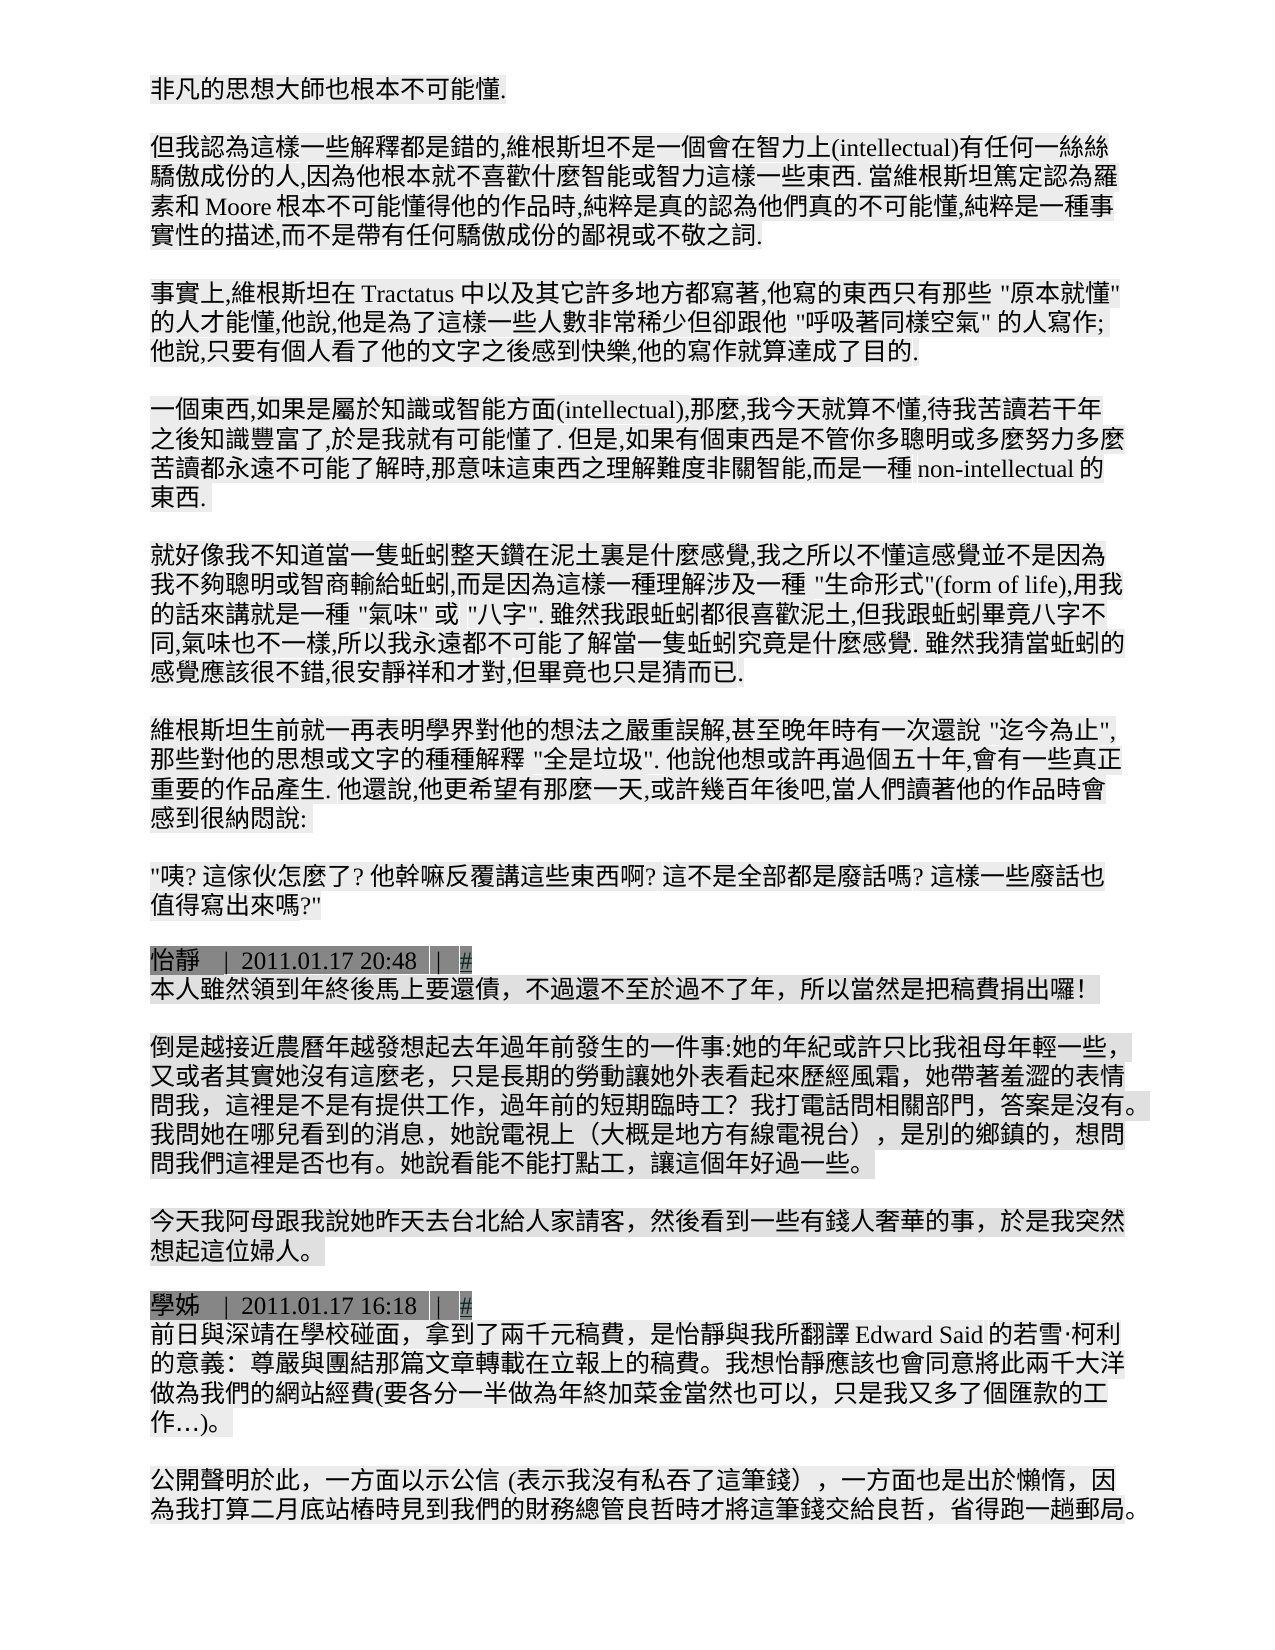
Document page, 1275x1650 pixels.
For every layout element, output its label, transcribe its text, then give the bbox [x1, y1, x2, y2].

text 怡靜 | 2011.01.17 20:48 | # [150, 946, 1125, 975]
text 非凡的思想大師也根本不可能懂. 但我認為這樣一些解釋都是錯的,維根斯坦不是一個會在智力上(intellectual)有任何一絲絲驕傲成份的人,因為他根本就不喜歡什麼智能或智力這樣一些東西. 當維根斯坦篤定認為羅素和Moore根本不可能懂得他的作品時,純粹是真的認為他們真的不可能懂,純粹是一種事實性的描述,而不是帶有任何驕傲成份的鄙視或不敬之詞. 事實上,維根斯坦在Tractatus 中以及其它許多地方都寫著,他寫的東西只有那些 "原本就懂" 的人才能懂,他說,他是為了這樣一些人數非常稀少但卻跟他 "呼吸著同樣空氣" 的人寫作; 他說,只要有個人看了他的文字之後感到快樂,他的寫作就算達成了目的. 一個東西,如果是屬於知識或智能方面(intellectual),那麼,我今天就算不懂,待我苦讀若干年之後知識豐富了,於是我就有可能懂了. 但是,如果有個東西是不管你多聰明或多麼努力多麼苦讀都永遠不可能了解時,那意味這東西之理解難度非關智能,而是一種non-intellectual的東西. 就好像我不知道當一隻蚯蚓整天鑽在泥土裏是什麼感覺,我之所以不懂這感覺並不是因為我不夠聰明或智商輸給蚯蚓,而是因為這樣一種理解涉及一種 "生命形式"(form of life),用我的話來講就是一種 "氣味" 或 "八字". 雖然我跟蚯蚓都很喜歡泥土,但我跟蚯蚓畢竟八字不同,氣味也不一樣,所以我永遠都不可能了解當一隻蚯蚓究竟是什麼感覺. 雖然我猜當蚯蚓的感覺應該很不錯,很安靜祥和才對,但畢竟也只是猜而已. 維根斯坦生前就一再表明學界對他的想法之嚴重誤解,甚至晚年時有一次還說 "迄今為止",那些對他的思想或文字的種種解釋 "全是垃圾". 他說他想或許再過個五十年,會有一些真正重要的作品產生. 他還說,他更希望有那麼一天,或許幾百年後吧,當人們讀著他的作品時會感到很納悶說: "咦? 這傢伙怎麼了? 他幹嘛反覆講這些東西啊? 這不是全部都是廢話嗎? 這樣一些廢話也值得寫出來嗎?" [150, 75, 1125, 921]
text 學姊 | 2011.01.17 16:18 | # [150, 1291, 1125, 1320]
text 本人雖然領到年終後馬上要還債，不過還不至於過不了年，所以當然是把稿費捐出囉！ 倒是越接近農曆年越發想起去年過年前發生的一件事:她的年紀或許只比我祖母年輕一些，又或者其實她沒有這麼老，只是長期的勞動讓她外表看起來歷經風霜，她帶著羞澀的表情問我，這裡是不是有提供工作，過年前的短期臨時工？我打電話問相關部門，答案是沒有。我問她在哪兒看到的消息，她說電視上（大概是地方有線電視台），是別的鄉鎮的，想問問我們這裡是否也有。她說看能不能打點工，讓這個年好過一些。 今天我阿母跟我說她昨天去台北給人家請客，然後看到一些有錢人奢華的事，於是我突然想起這位婦人。 [150, 975, 1125, 1266]
text 前日與深靖在學校碰面，拿到了兩千元稿費，是怡靜與我所翻譯Edward Said的若雪‧柯利的意義：尊嚴與團結那篇文章轉載在立報上的稿費。我想怡靜應該也會同意將此兩千大洋做為我們的網站經費(要各分一半做為年終加菜金當然也可以，只是我又多了個匯款的工作…)。 公開聲明於此，一方面以示公信 (表示我沒有私吞了這筆錢），一方面也是出於懶惰，因為我打算二月底站樁時見到我們的財務總管良哲時才將這筆錢交給良哲，省得跑一趟郵局。 ~~哈巴狗電台新聞插播：學姐昨日晚間被狗溜時跌了個狗吃屎 (狗當然是學姊)，左腳踝嚴重扭傷 (當然也是指學姊的腳，不是狗的腳)，近日恐怕寸步難行，只能在家乖乖療傷~~ 對了，深靖說立報似乎也有興趣轉載佑明這次翻譯的Chomsky的被出賣的迦薩，若如此，我們的傳播力與微薄經費又將再度提升了，可喜可賀! 還有呢，深靖也希望再找機會親手將紀念T-Shirts交給良哲和懷軒兩位遺憾被以色列拒絕於迦薩門外的受害者，以為補償與安慰，所以與大家相信還會有碰面的機會。也期待早日閱讀到深靖關於上次會議的報導文章。 以上，報告完畢。 [150, 1320, 1125, 1553]
